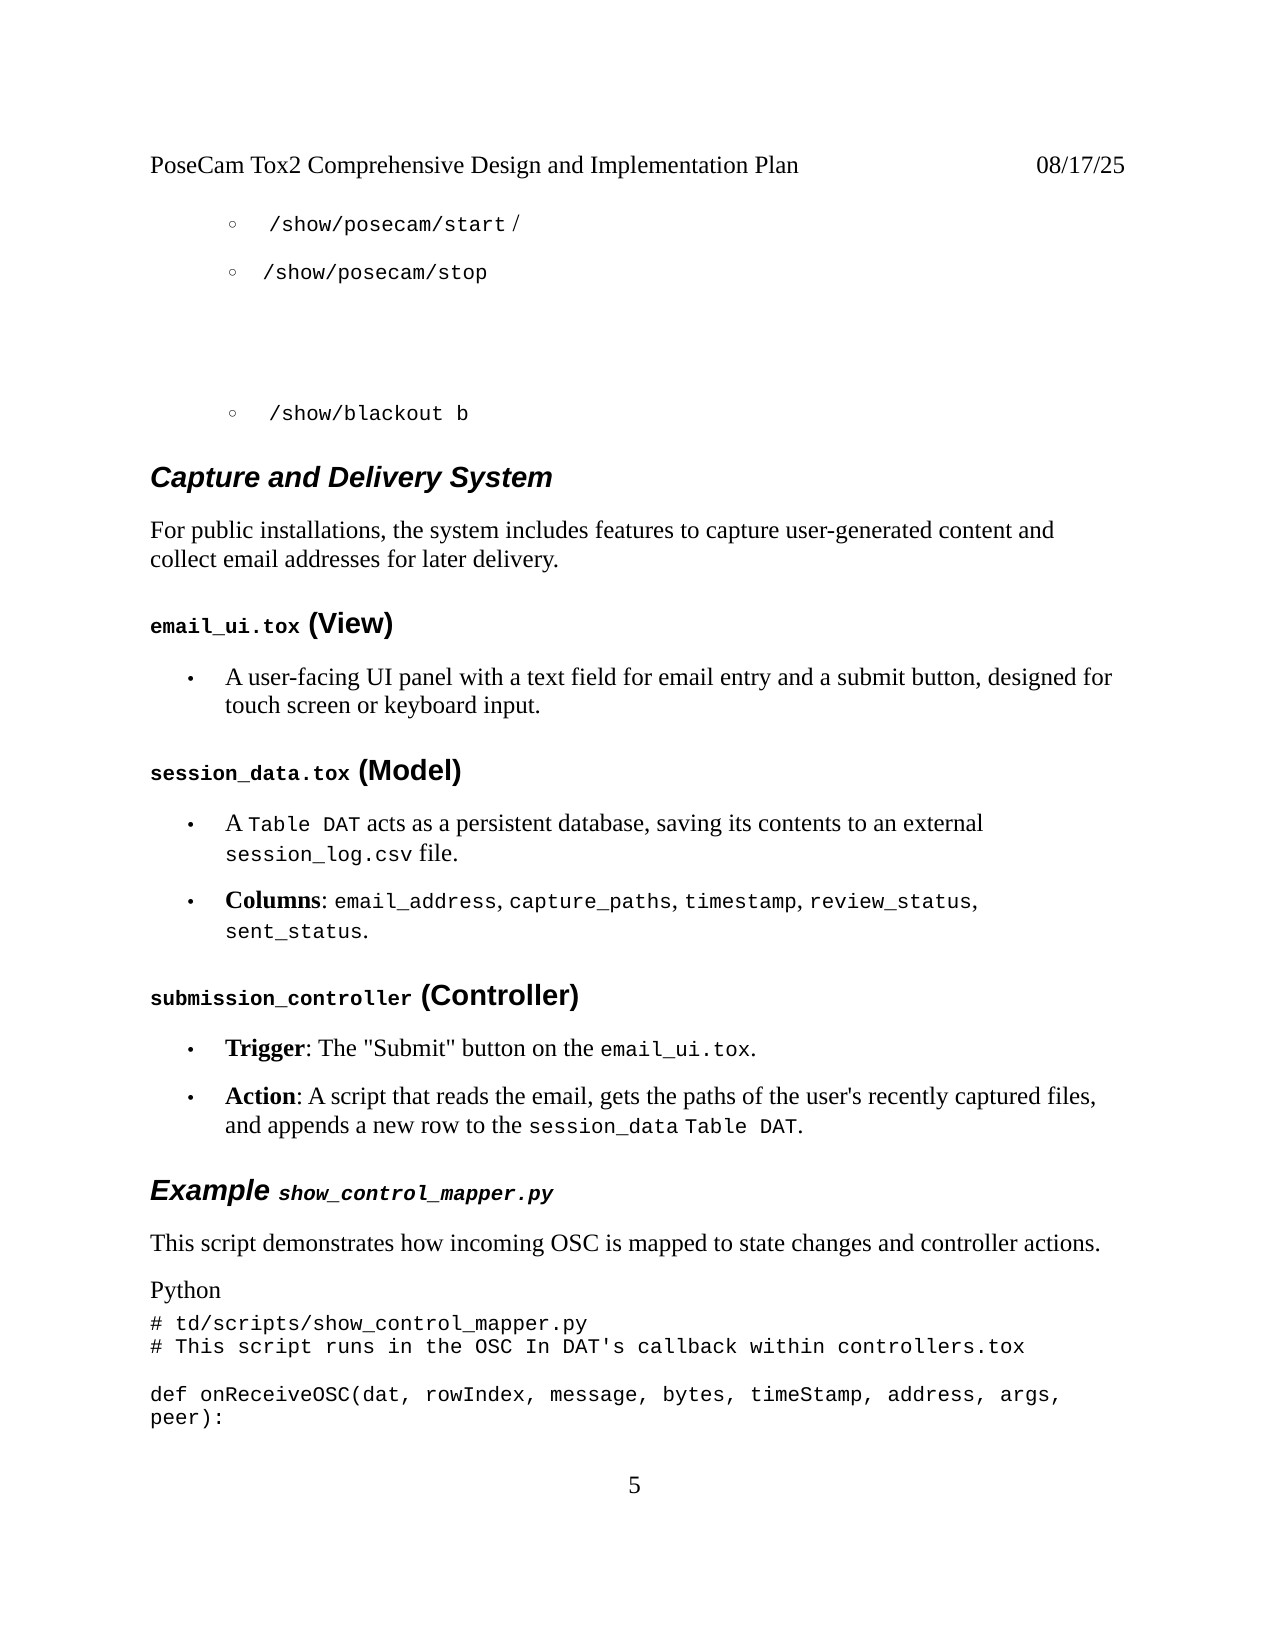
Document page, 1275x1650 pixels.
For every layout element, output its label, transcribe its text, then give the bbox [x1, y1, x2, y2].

text # td/scripts/show_control_mapper.py [150, 1313, 1125, 1336]
subtitle email_ui.tox (View) [150, 607, 1125, 640]
text Python [150, 1275, 1125, 1304]
list /show/posecam/start / [225, 208, 1125, 238]
list A Table DAT acts as a persistent database, saving its contents to an external session_log.csv file. [187, 808, 1125, 867]
text # This script runs in the OSC In DAT's callback within controllers.tox [150, 1336, 1125, 1360]
text This script demonstrates how incoming OSC is mapped to state changes and controller actions. [150, 1228, 1125, 1257]
text For public installations, the system includes features to capture user-generated content and collect email addresses for later delivery. [150, 515, 1125, 573]
list /show/blackout b [225, 397, 1125, 426]
list A user-facing UI panel with a text field for email entry and a submit button, designed for touch screen or keyboard input. [187, 662, 1125, 719]
list Trigger: The "Submit" button on the email_ui.tox. [187, 1033, 1125, 1063]
list Columns: email_address, capture_paths, timestamp, review_status, sent_status. [187, 885, 1125, 944]
list /show/posecam/stop [225, 256, 1125, 285]
list Action: A script that reads the email, gets the paths of the user's recently captured files, and appends a new row to the session_data Table DAT. [187, 1081, 1125, 1139]
subtitle session_data.tox (Model) [150, 753, 1125, 787]
subtitle Example show_control_mapper.py [150, 1173, 1125, 1207]
text def onReceiveOSC(dat, rowIndex, message, bytes, timeStamp, address, args, peer): [150, 1384, 1125, 1431]
subtitle Capture and Delivery System [150, 460, 1125, 494]
subtitle submission_controller (Controller) [150, 978, 1125, 1012]
